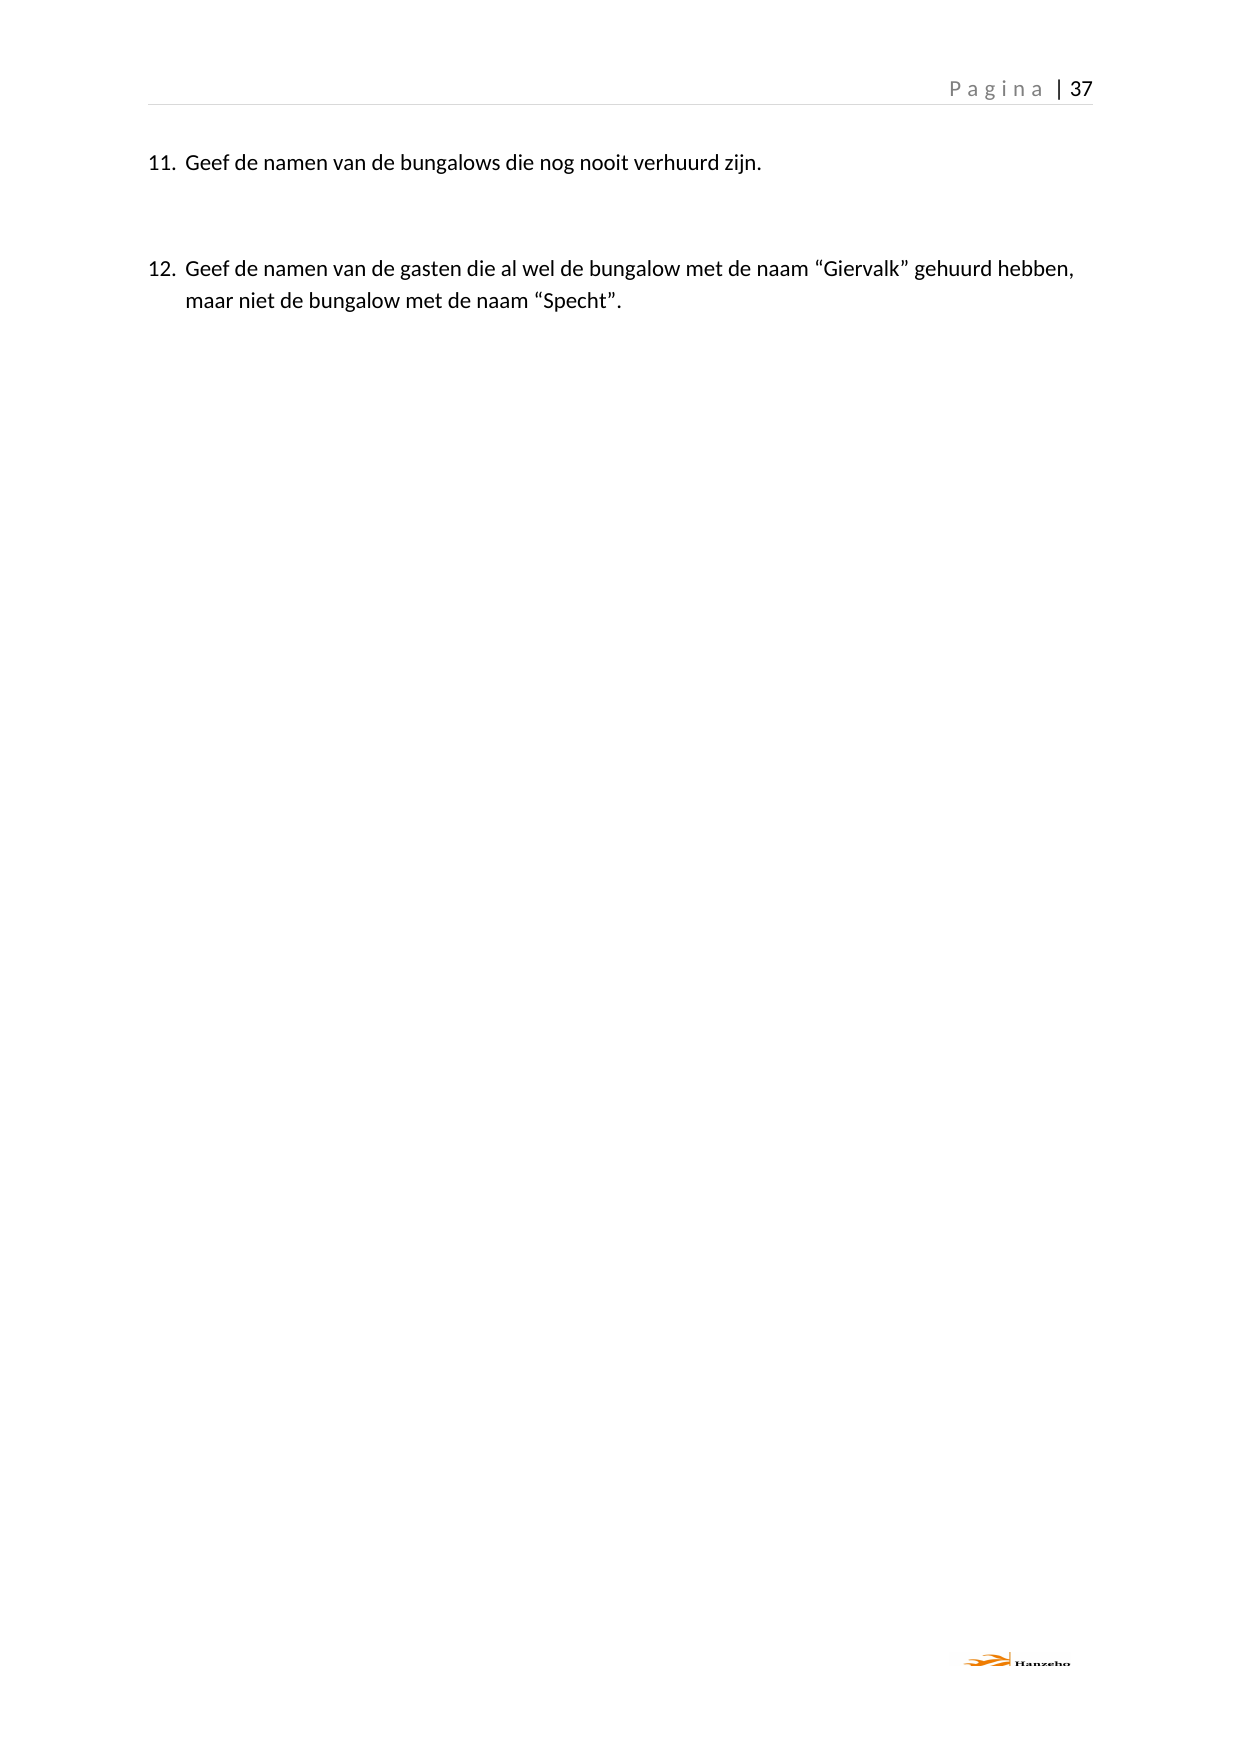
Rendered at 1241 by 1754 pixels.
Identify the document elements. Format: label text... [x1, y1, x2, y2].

list Geef de namen van de bungalows die nog nooit verhuurd zijn. [148, 148, 1093, 176]
picture [952, 1652, 1194, 1681]
list Geef de namen van de gasten die al wel de bungalow met de naam “Giervalk” gehuurd hebben, maar niet de bungalow met de naam “Specht”. [148, 254, 1093, 314]
